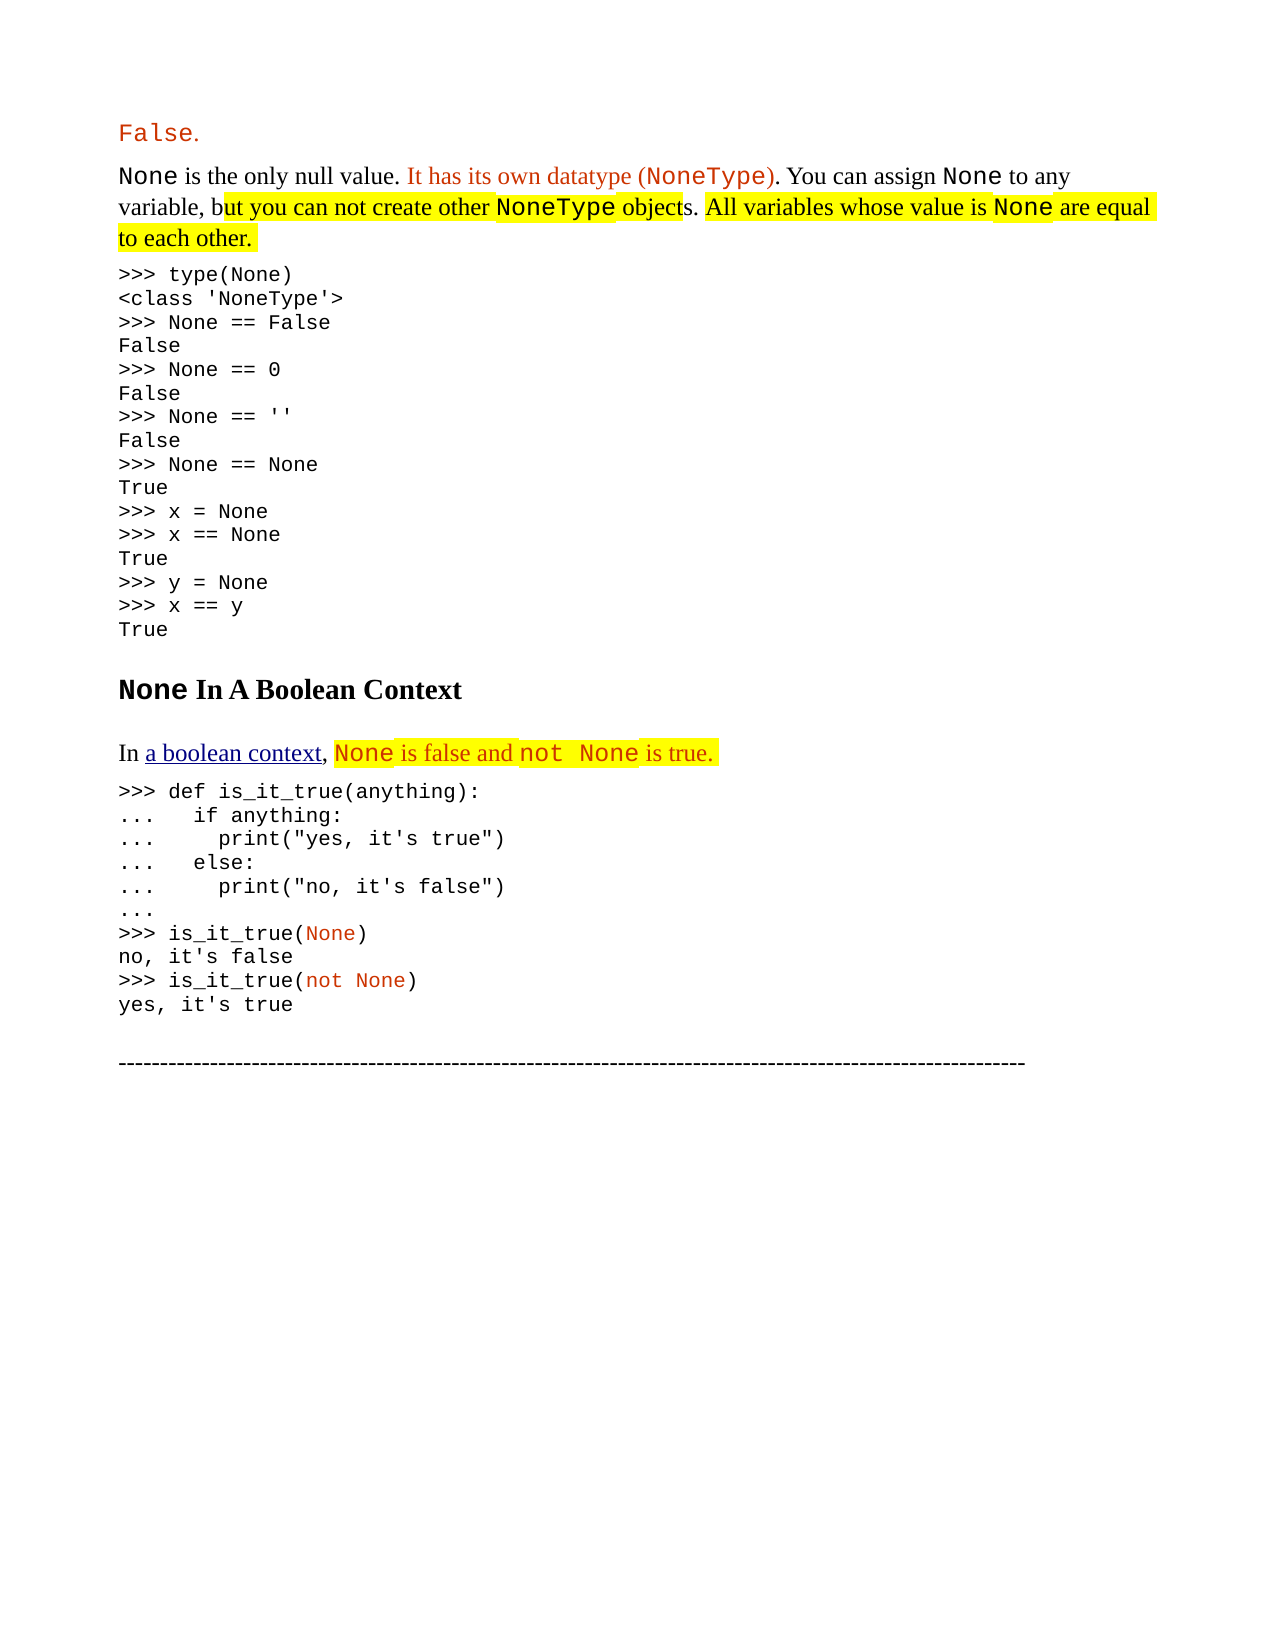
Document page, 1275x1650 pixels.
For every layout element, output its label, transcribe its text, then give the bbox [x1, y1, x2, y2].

text ... print("no, it's false") [118, 876, 1157, 899]
text >>> def is_it_true(anything): [118, 781, 1157, 805]
text >>> None == None [118, 453, 1157, 477]
text False [118, 383, 1157, 406]
text >>> None == 0 [118, 359, 1157, 383]
subtitle None In A Boolean Context [118, 672, 1157, 708]
text ------------------------------------------------------------------------------------------------------------- [118, 1047, 1157, 1076]
text >>> y = None [118, 572, 1157, 595]
text >>> x = None [118, 501, 1157, 524]
text None is the only null value. It has its own datatype (NoneType). You can assign None to any variable, but you can not create other NoneType objects. All variables whose value is None are equal to each other. [118, 161, 1157, 252]
text >>> is_it_true(None) [118, 923, 1157, 947]
text no, it's false [118, 947, 1157, 970]
text >>> x == None [118, 524, 1157, 548]
text False [118, 335, 1157, 359]
text >>> type(None) [118, 264, 1157, 288]
text In a boolean context, None is false and not None is true. [118, 738, 1157, 768]
text ... if anything: [118, 805, 1157, 828]
text >>> x == y [118, 595, 1157, 619]
text True [118, 619, 1157, 643]
text >>> is_it_true(not None) [118, 970, 1157, 994]
text yes, it's true [118, 994, 1157, 1017]
text True [118, 477, 1157, 501]
text True [118, 548, 1157, 572]
text ... [118, 899, 1157, 923]
text False [118, 430, 1157, 453]
text <class 'NoneType'> [118, 288, 1157, 312]
text >>> None == '' [118, 406, 1157, 430]
text >>> None == False [118, 312, 1157, 335]
text ... print("yes, it's true") [118, 828, 1157, 852]
text ... else: [118, 852, 1157, 876]
text False. [118, 118, 1157, 149]
